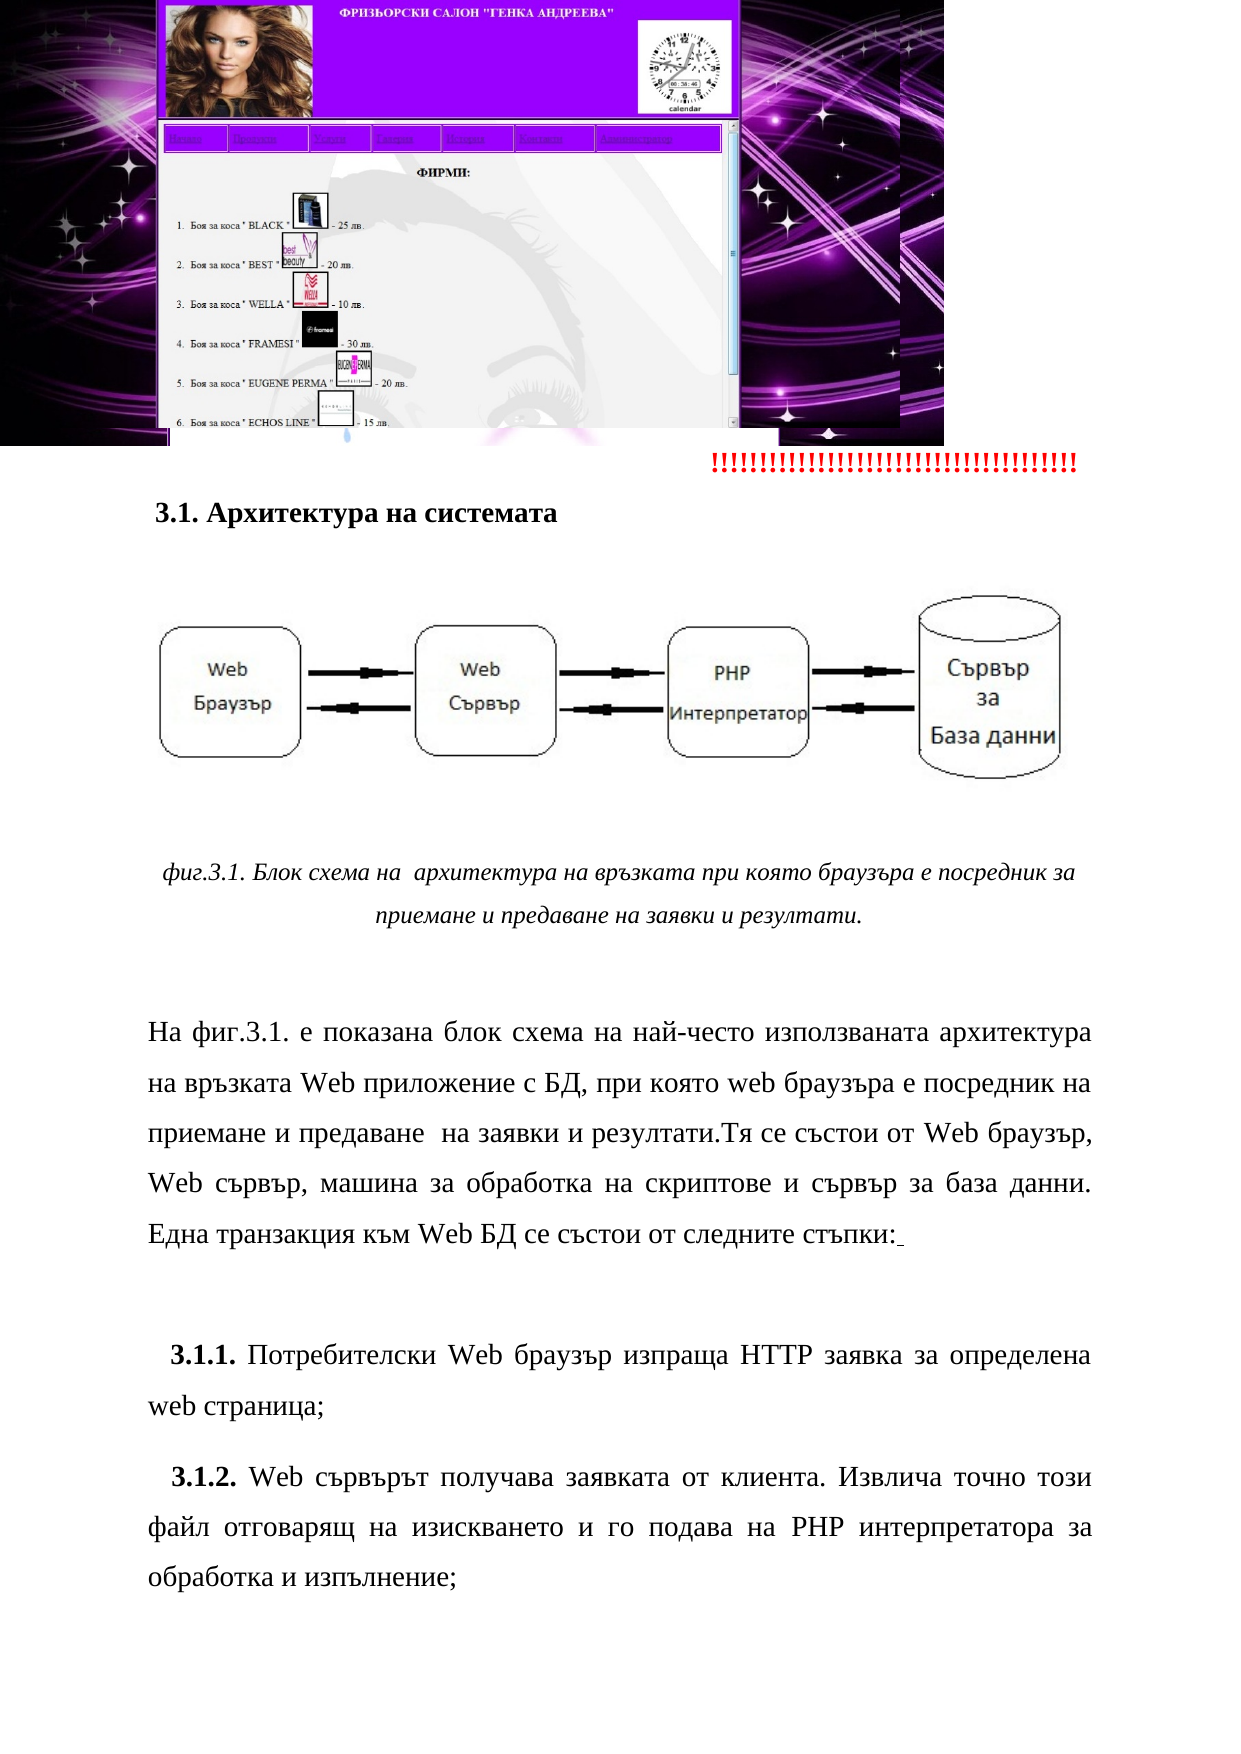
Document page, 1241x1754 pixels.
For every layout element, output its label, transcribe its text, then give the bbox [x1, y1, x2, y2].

picture [0, 0, 946, 446]
text 3.1.2. Web сървърът получава заявката от клиента. Извлича точно този файл отговарящ на изискването и го подава на PHP интерпретатора за обработка и изпълнение; [148, 1459, 1093, 1593]
text !!!!!!!!!!!!!!!!!!!!!!!!!!!!!!!!!!!!!! 3.1. Архитектура на системата [148, 148, 1093, 529]
text фиг.3.1. Блок схема на архитектура на връзката при която браузъра е посредник за приемане и предаване на заявки и резултати. [148, 827, 1093, 929]
picture [147, 566, 1093, 827]
text 3.1.1. Потребителски Web браузър изпраща HTTP заявка за определена web страница; [148, 1287, 1093, 1421]
text На фиг.3.1. е показана блок схема на най-често използваната архитектура на връзката Web приложение с БД, при която web браузъра е посредник на приемане и предаване на заявки и резултати.Тя се състои от Web браузър, Web сървър, машина за обработка на скриптове и сървър за база данни. Една транзакция към Web БД се състои от следните стъпки: [148, 964, 1093, 1249]
